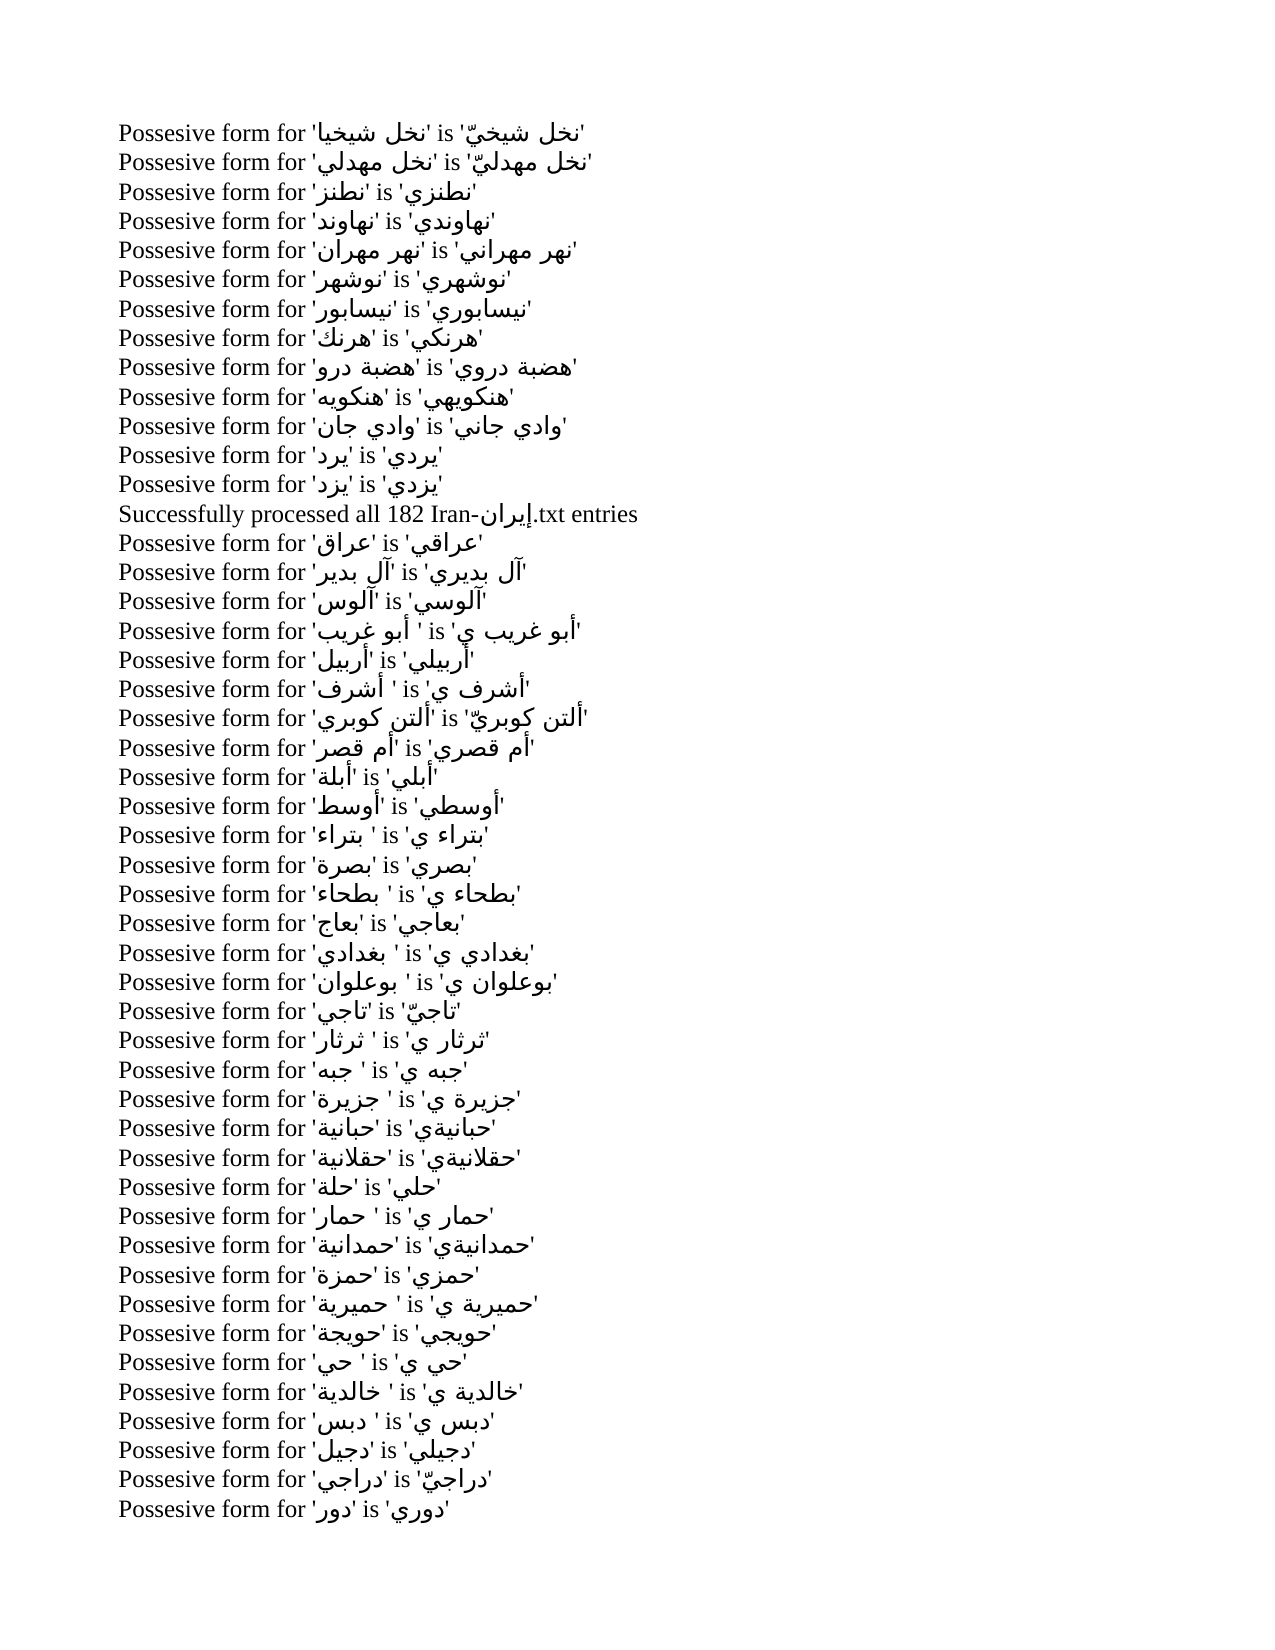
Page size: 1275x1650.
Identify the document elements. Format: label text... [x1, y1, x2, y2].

text Possesive form for 'بغدادي ' is 'بغدادي ي' [118, 938, 1157, 967]
text Possesive form for 'ثرثار ' is 'ثرثار ي' [118, 1026, 1157, 1055]
text Possesive form for 'حلة' is 'حلي' [118, 1172, 1157, 1201]
text Possesive form for 'نوشهر' is 'نوشهري' [118, 264, 1157, 294]
text Possesive form for 'حمار ' is 'حمار ي' [118, 1201, 1157, 1230]
text Possesive form for 'أم قصر' is 'أم قصري' [118, 733, 1157, 762]
text Possesive form for 'أربيل' is 'أربيلي' [118, 645, 1157, 674]
text Possesive form for 'نخل مهدلي' is 'نخل مهدليّ' [118, 147, 1157, 177]
text Successfully processed all 182 Iran-إيران.txt entries [118, 499, 1157, 528]
text Possesive form for 'دور' is 'دوري' [118, 1494, 1157, 1523]
text Possesive form for 'يزد' is 'يزدي' [118, 469, 1157, 499]
text Possesive form for 'نهاوند' is 'نهاوندي' [118, 206, 1157, 235]
text Possesive form for 'نخل شيخيا' is 'نخل شيخيّ' [118, 118, 1157, 147]
text Possesive form for 'وادي جان' is 'وادي جاني' [118, 411, 1157, 440]
text Possesive form for 'ألتن كوبري' is 'ألتن كوبريّ' [118, 703, 1157, 733]
text Possesive form for 'دراجي' is 'دراجيّ' [118, 1464, 1157, 1494]
text Possesive form for 'جبه ' is 'جبه ي' [118, 1055, 1157, 1084]
text Possesive form for 'أشرف ' is 'أشرف ي' [118, 674, 1157, 703]
text Possesive form for 'حمزة' is 'حمزي' [118, 1260, 1157, 1289]
text Possesive form for 'خالدية ' is 'خالدية ي' [118, 1377, 1157, 1406]
text Possesive form for 'حقلانية' is 'حقلانيةي' [118, 1143, 1157, 1172]
text Possesive form for 'عراق' is 'عراقي' [118, 528, 1157, 557]
text Possesive form for 'أوسط' is 'أوسطي' [118, 791, 1157, 821]
text Possesive form for 'أبلة' is 'أبلي' [118, 762, 1157, 791]
text Possesive form for 'بوعلوان ' is 'بوعلوان ي' [118, 967, 1157, 996]
text Possesive form for 'تاجي' is 'تاجيّ' [118, 996, 1157, 1026]
text Possesive form for 'دجيل' is 'دجيلي' [118, 1435, 1157, 1464]
text Possesive form for 'نطنز' is 'نطنزي' [118, 177, 1157, 206]
text Possesive form for 'نهر مهران' is 'نهر مهراني' [118, 235, 1157, 264]
text Possesive form for 'يرد' is 'يردي' [118, 440, 1157, 469]
text Possesive form for 'بتراء ' is 'بتراء ي' [118, 821, 1157, 850]
text Possesive form for 'نيسابور' is 'نيسابوري' [118, 294, 1157, 323]
text Possesive form for 'هضبة درو' is 'هضبة دروي' [118, 352, 1157, 382]
text Possesive form for 'دبس ' is 'دبس ي' [118, 1406, 1157, 1435]
text Possesive form for 'هرنك' is 'هرنكي' [118, 323, 1157, 352]
text Possesive form for 'هنكویه' is 'هنكویهي' [118, 382, 1157, 411]
text Possesive form for 'حميرية ' is 'حميرية ي' [118, 1289, 1157, 1318]
text Possesive form for 'أبو غريب ' is 'أبو غريب ي' [118, 616, 1157, 645]
text Possesive form for 'حبانية' is 'حبانيةي' [118, 1113, 1157, 1143]
text Possesive form for 'حويجة' is 'حويجي' [118, 1318, 1157, 1347]
text Possesive form for 'بعاج' is 'بعاجي' [118, 908, 1157, 938]
text Possesive form for 'حمدانية' is 'حمدانيةي' [118, 1230, 1157, 1260]
text Possesive form for 'بطحاء ' is 'بطحاء ي' [118, 879, 1157, 908]
text Possesive form for 'حي ' is 'حي ي' [118, 1347, 1157, 1377]
text Possesive form for 'آل بدير' is 'آل بديري' [118, 557, 1157, 586]
text Possesive form for 'بصرة' is 'بصري' [118, 850, 1157, 879]
text Possesive form for 'آلوس' is 'آلوسي' [118, 586, 1157, 616]
text Possesive form for 'جزيرة ' is 'جزيرة ي' [118, 1084, 1157, 1113]
